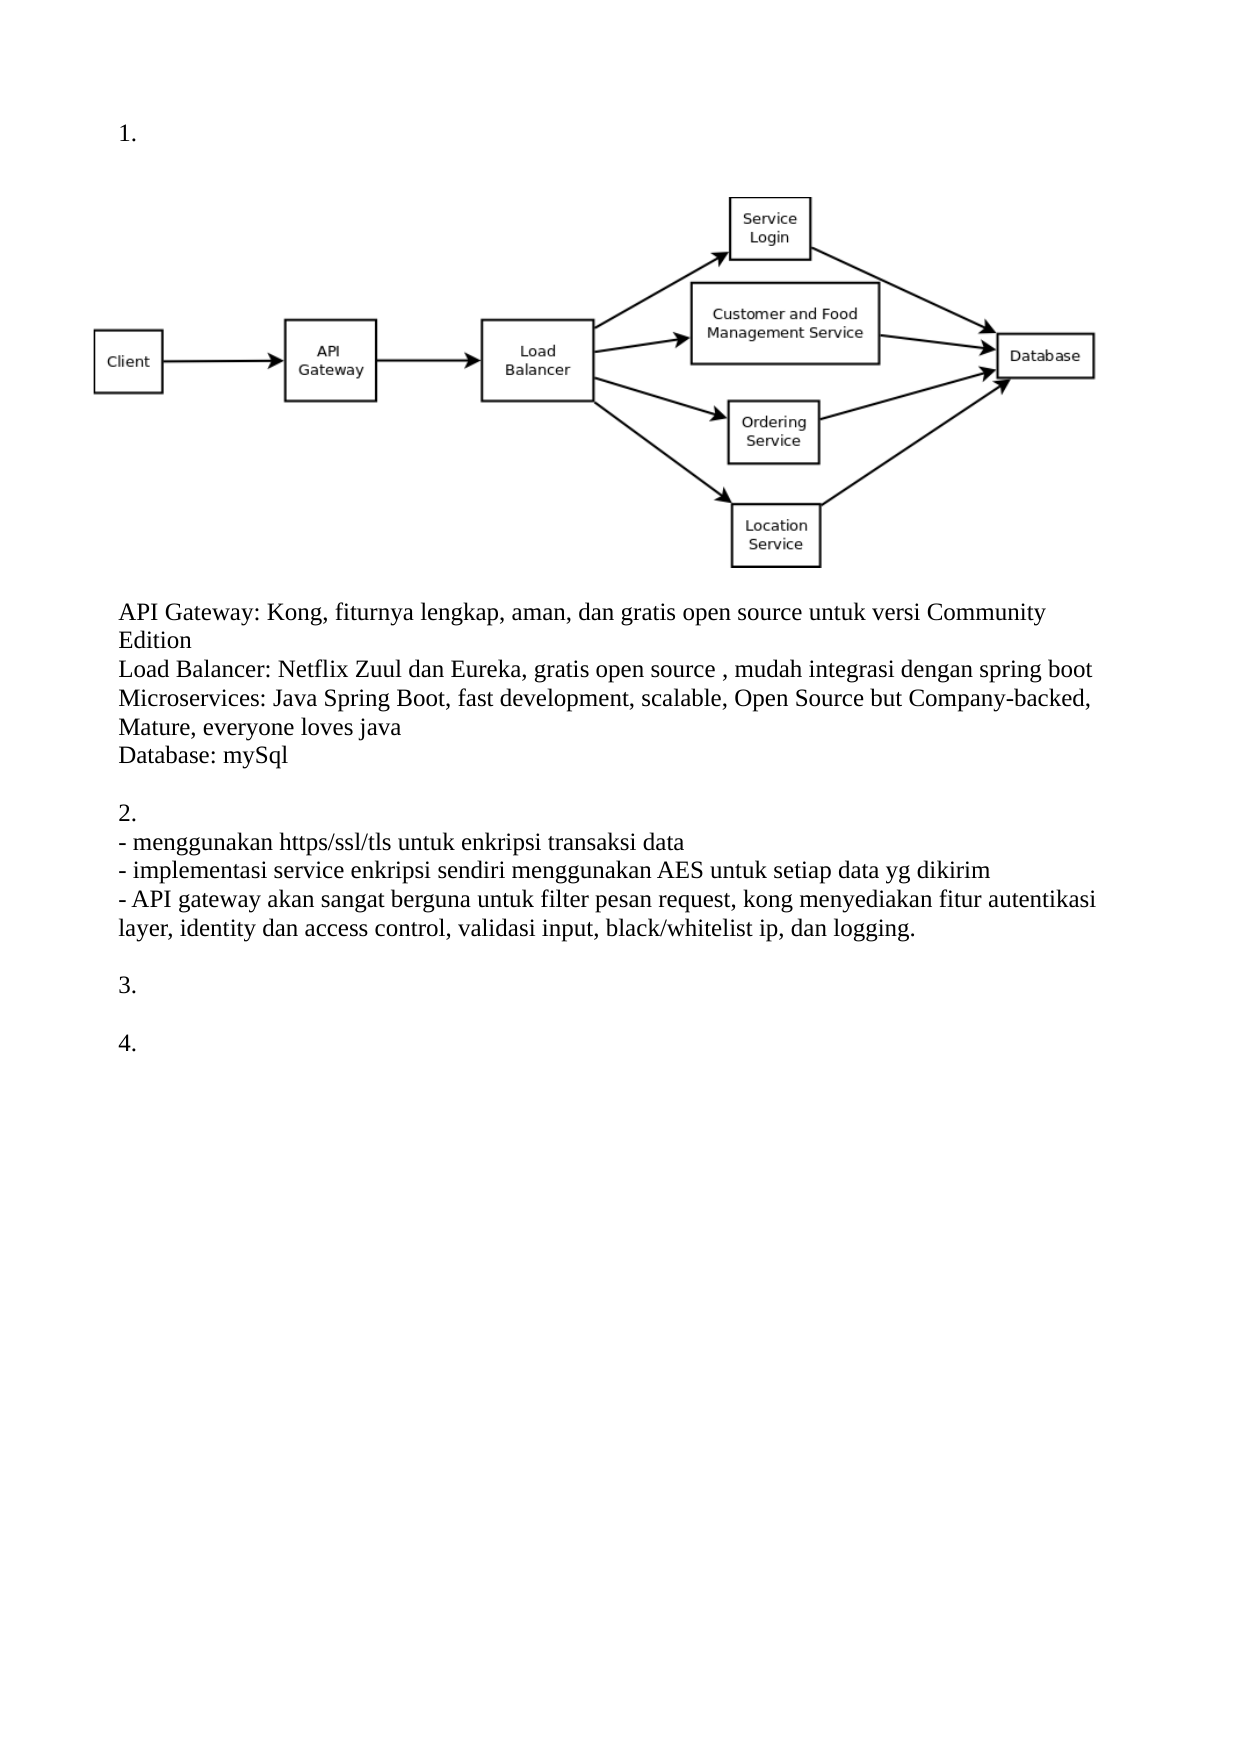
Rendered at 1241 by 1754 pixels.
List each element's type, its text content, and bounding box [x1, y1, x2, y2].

text API Gateway: Kong, fiturnya lengkap, aman, dan gratis open source untuk versi Community Edition [118, 597, 1122, 654]
picture [93, 197, 1098, 568]
text - menggunakan https/ssl/tls untuk enkripsi transaksi data [118, 827, 1122, 855]
text 2. [118, 798, 1122, 827]
text 1. [118, 118, 1122, 147]
text Load Balancer: Netflix Zuul dan Eureka, gratis open source , mudah integrasi dengan spring boot [118, 654, 1122, 683]
text 4. [118, 1028, 1122, 1057]
text - implementasi service enkripsi sendiri menggunakan AES untuk setiap data yg dikirim [118, 855, 1122, 884]
text Microservices: Java Spring Boot, fast development, scalable, Open Source but Company-backed, Mature, everyone loves java [118, 683, 1122, 740]
text - API gateway akan sangat berguna untuk filter pesan request, kong menyediakan fitur autentikasi layer, identity dan access control, validasi input, black/whitelist ip, dan logging. [118, 884, 1122, 942]
text Database: mySql [118, 740, 1122, 769]
text 3. [118, 970, 1122, 999]
